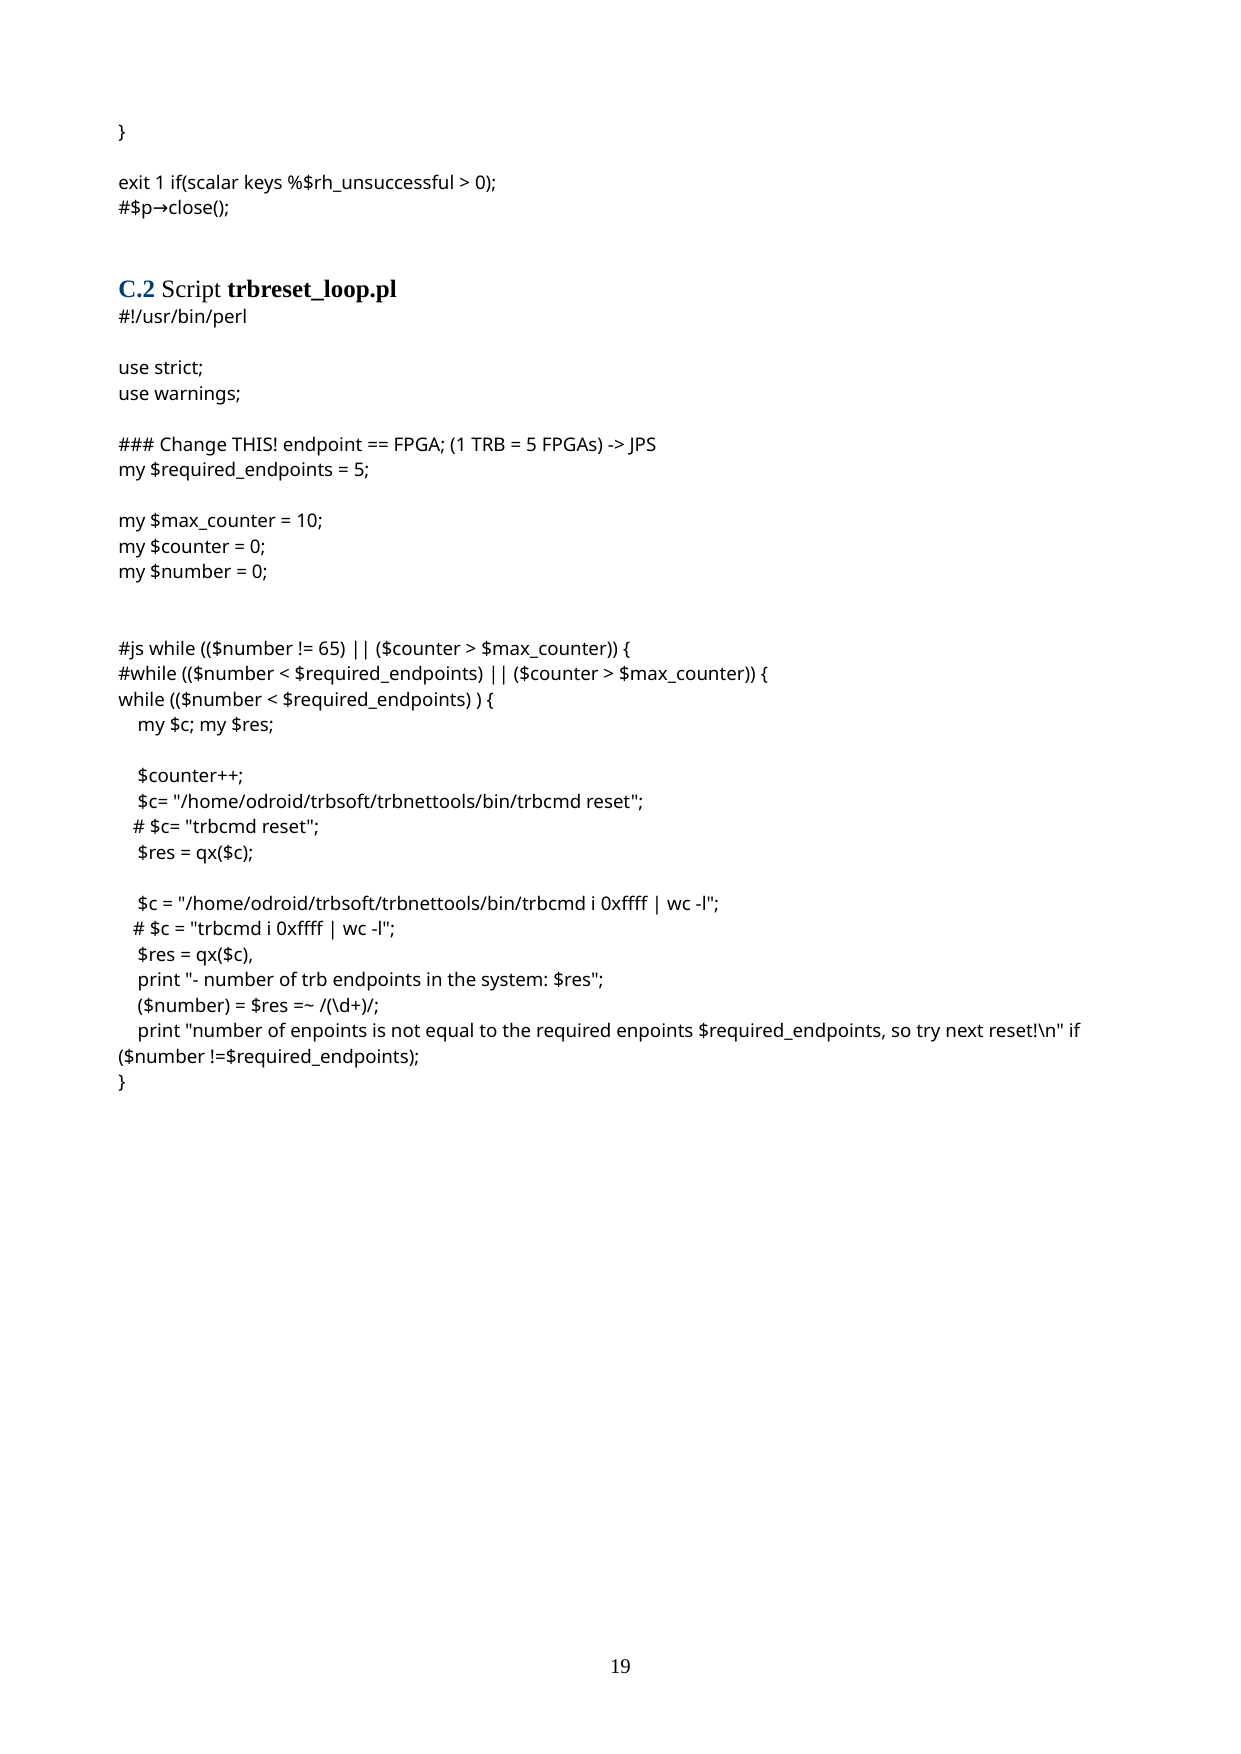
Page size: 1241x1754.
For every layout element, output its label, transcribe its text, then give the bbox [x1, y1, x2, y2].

text $c = "/home/odroid/trbsoft/trbnettools/bin/trbcmd i 0xffff | wc -l"; [118, 890, 1122, 916]
text $res = qx($c), [118, 941, 1122, 967]
text my $required_endpoints = 5; [118, 456, 1122, 482]
text $c= "/home/odroid/trbsoft/trbnettools/bin/trbcmd reset"; [118, 788, 1122, 814]
text exit 1 if(scalar keys %$rh_unsuccessful > 0); [118, 169, 1122, 195]
text print "- number of trb endpoints in the system: $res"; [118, 967, 1122, 992]
text ($number) = $res =~ /(\d+)/; [118, 992, 1122, 1018]
text } [118, 118, 1122, 144]
text my $number = 0; [118, 558, 1122, 584]
text #!/usr/bin/perl [118, 303, 1122, 329]
text my $counter = 0; [118, 533, 1122, 558]
text # $c= "trbcmd reset"; [118, 814, 1122, 839]
text # $c = "trbcmd i 0xffff | wc -l"; [118, 916, 1122, 941]
text #$p→close(); [118, 195, 1122, 220]
text } [118, 1069, 1122, 1094]
text use strict; [118, 354, 1122, 380]
text while (($number < $required_endpoints) ) { [118, 686, 1122, 712]
text print "number of enpoints is not equal to the required enpoints $required_endpoints, so try next reset!\n" if ($number !=$required_endpoints); [118, 1018, 1122, 1069]
text $counter++; [118, 763, 1122, 788]
text my $max_counter = 10; [118, 507, 1122, 533]
text #js while (($number != 65) || ($counter > $max_counter)) { [118, 635, 1122, 661]
text ### Change THIS! endpoint == FPGA; (1 TRB = 5 FPGAs) -> JPS [118, 431, 1122, 456]
text my $c; my $res; [118, 712, 1122, 737]
text C.2 Script trbreset_loop.pl [118, 274, 1122, 303]
text #while (($number < $required_endpoints) || ($counter > $max_counter)) { [118, 661, 1122, 686]
text $res = qx($c); [118, 839, 1122, 865]
text use warnings; [118, 380, 1122, 405]
